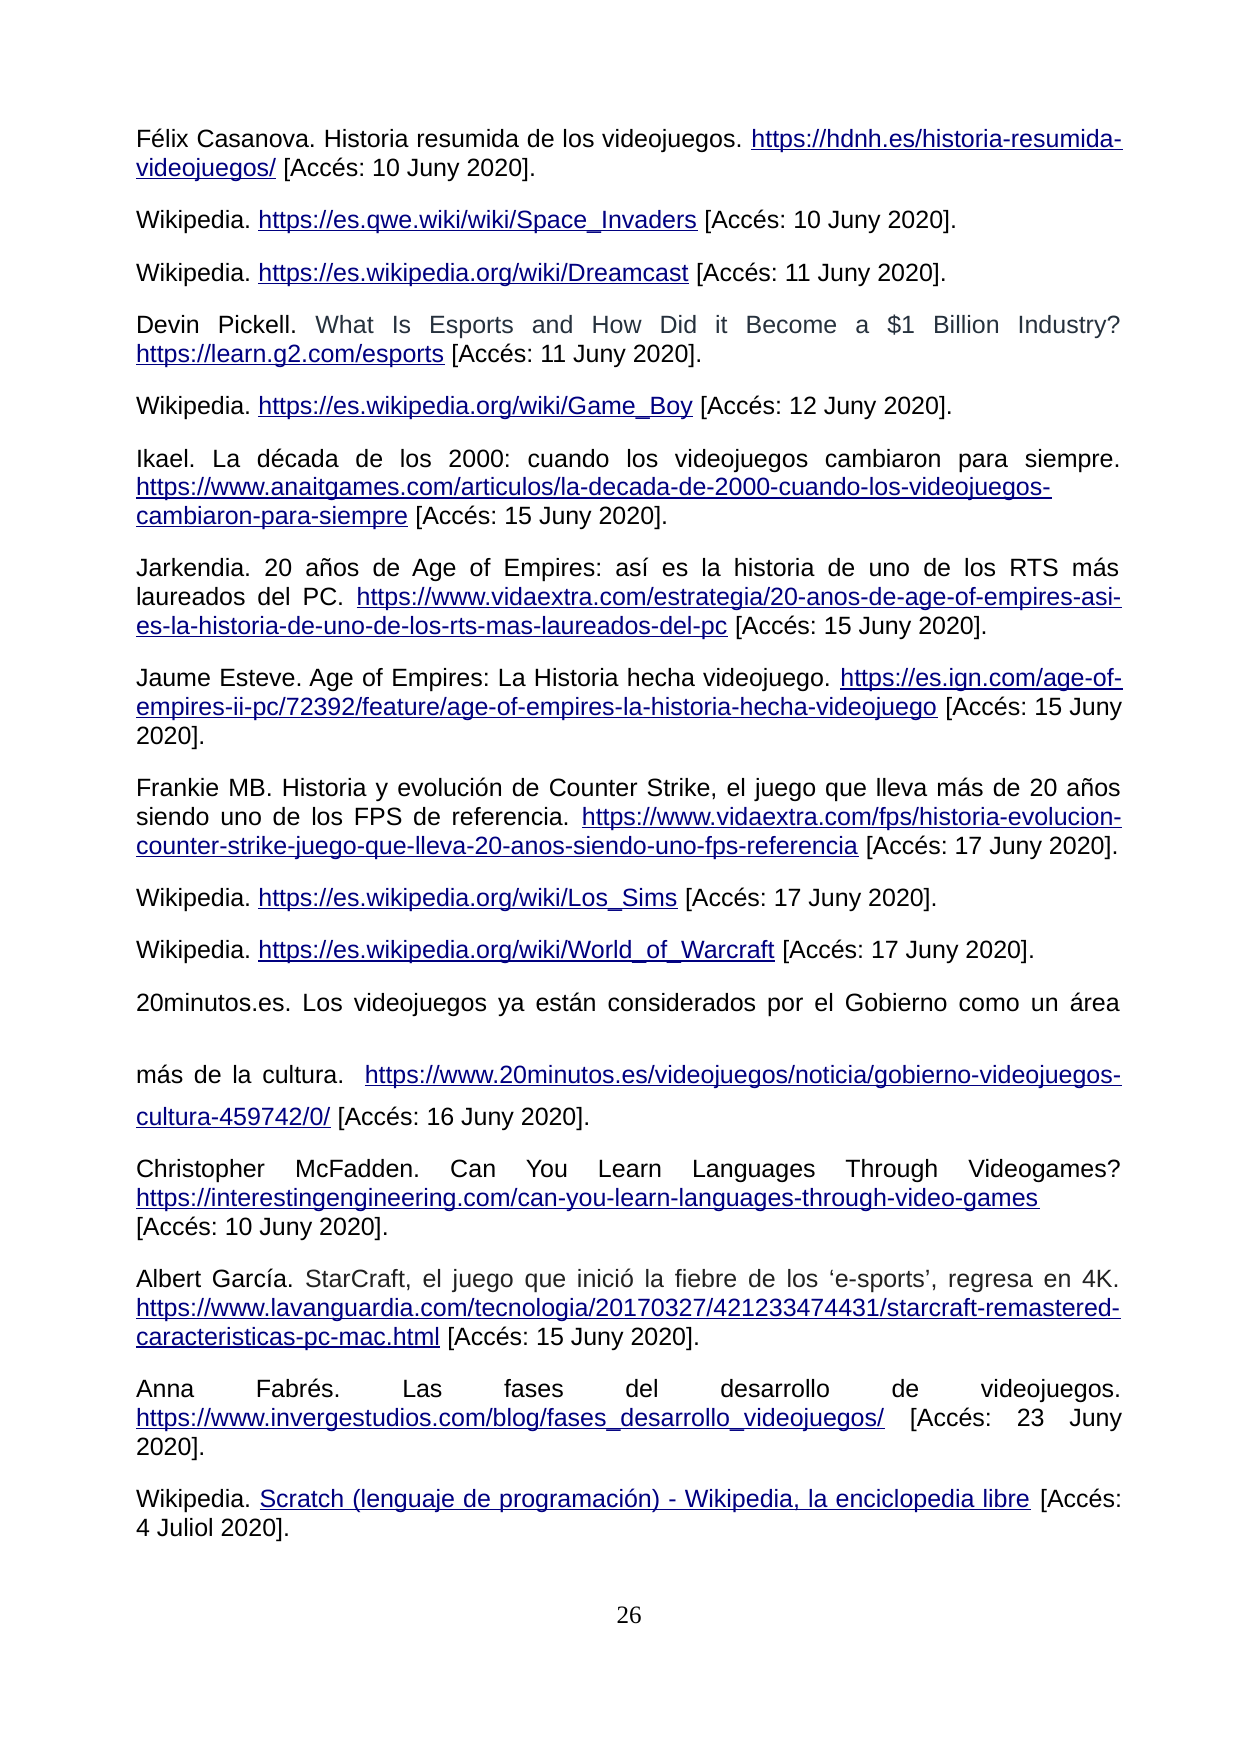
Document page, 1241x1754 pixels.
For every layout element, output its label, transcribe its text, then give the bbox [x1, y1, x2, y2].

text Christopher McFadden. Can You Learn Languages Through Videogames? https://interestingengineering.com/can-you-learn-languages-through-video-games [Accés: 10 Juny 2020]. [136, 1154, 1122, 1240]
text Ikael. La década de los 2000: cuando los videojuegos cambiaron para siempre. https://www.anaitgames.com/articulos/la-decada-de-2000-cuando-los-videojuegos-cambiaron-para-siempre [Accés: 15 Juny 2020]. [136, 443, 1122, 530]
text Wikipedia. Scratch (lenguaje de programación) - Wikipedia, la enciclopedia libre [Accés: 4 Juliol 2020]. [136, 1484, 1122, 1541]
text Wikipedia. https://es.wikipedia.org/wiki/World_of_Warcraft [Accés: 17 Juny 2020]. [136, 936, 1122, 964]
text Jarkendia. 20 años de Age of Empires: así es la historia de uno de los RTS más laureados del PC. https://www.vidaextra.com/estrategia/20-anos-de-age-of-empires-asi-es-la-historia-de-uno-de-los-rts-mas-laureados-del-pc [Accés: 15 Juny 2020]. [136, 553, 1122, 640]
text Albert García. StarCraft, el juego que inició la fiebre de los ‘e-sports’, regresa en 4K. https://www.lavanguardia.com/tecnologia/20170327/421233474431/starcraft-remastered-caracteristicas-pc-mac.html [Accés: 15 Juny 2020]. [136, 1264, 1122, 1350]
text Wikipedia. https://es.wikipedia.org/wiki/Dreamcast [Accés: 11 Juny 2020]. [136, 258, 1122, 286]
text Wikipedia. https://es.qwe.wiki/wiki/Space_Invaders [Accés: 10 Juny 2020]. [136, 205, 1122, 234]
text Frankie MB. Historia y evolución de Counter Strike, el juego que lleva más de 20 años siendo uno de los FPS de referencia. https://www.vidaextra.com/fps/historia-evolucion-counter-strike-juego-que-lleva-20-anos-siendo-uno-fps-referencia [Accés: 17 Juny 2020]. [136, 773, 1122, 859]
text Devin Pickell. What Is Esports and How Did it Become a $1 Billion Industry? https://learn.g2.com/esports [Accés: 11 Juny 2020]. [136, 310, 1122, 367]
text Wikipedia. https://es.wikipedia.org/wiki/Game_Boy [Accés: 12 Juny 2020]. [136, 391, 1122, 420]
text Anna Fabrés. Las fases del desarrollo de videojuegos. https://www.invergestudios.com/blog/fases_desarrollo_videojuegos/ [Accés: 23 Juny 2020]. [136, 1374, 1122, 1460]
text Jaume Esteve. Age of Empires: La Historia hecha videojuego. https://es.ign.com/age-of-empires-ii-pc/72392/feature/age-of-empires-la-historia-hecha-videojuego [Accés: 15 Juny 2020]. [136, 663, 1122, 749]
text 20minutos.es. Los videojuegos ya están considerados por el Gobierno como un área más de la cultura. https://www.20minutos.es/videojuegos/noticia/gobierno-videojuegos-cultura-459742/0/ [Accés: 16 Juny 2020]. [136, 988, 1122, 1131]
text Wikipedia. https://es.wikipedia.org/wiki/Los_Sims [Accés: 17 Juny 2020]. [136, 883, 1122, 912]
text Félix Casanova. Historia resumida de los videojuegos. https://hdnh.es/historia-resumida-videojuegos/ [Accés: 10 Juny 2020]. [136, 124, 1122, 182]
